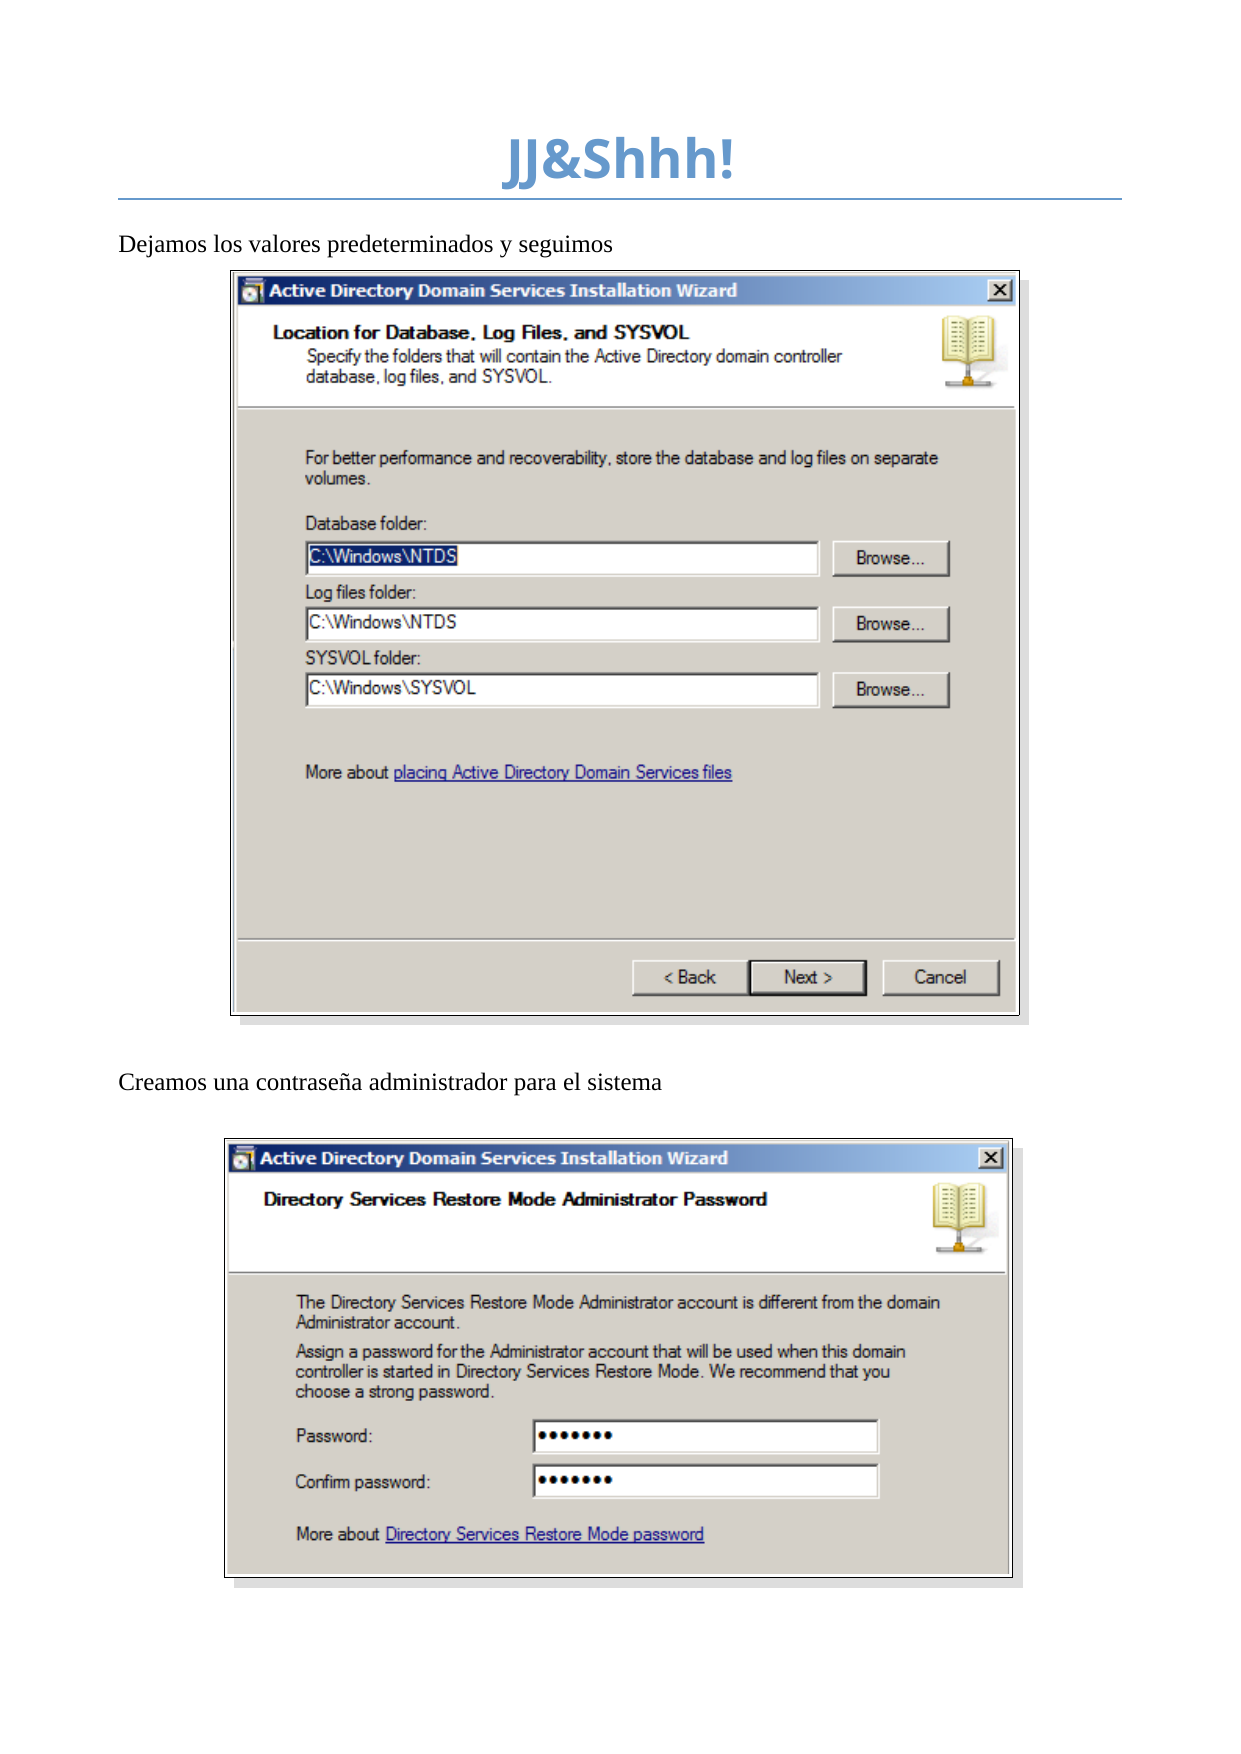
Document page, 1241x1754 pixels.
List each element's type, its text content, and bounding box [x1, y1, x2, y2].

text Dejamos los valores predeterminados y seguimos [118, 229, 1122, 258]
picture [226, 1140, 1010, 1574]
text [231, 271, 1019, 1015]
text Creamos una contraseña administrador para el sistema [118, 1067, 1122, 1095]
picture [232, 272, 1016, 1012]
